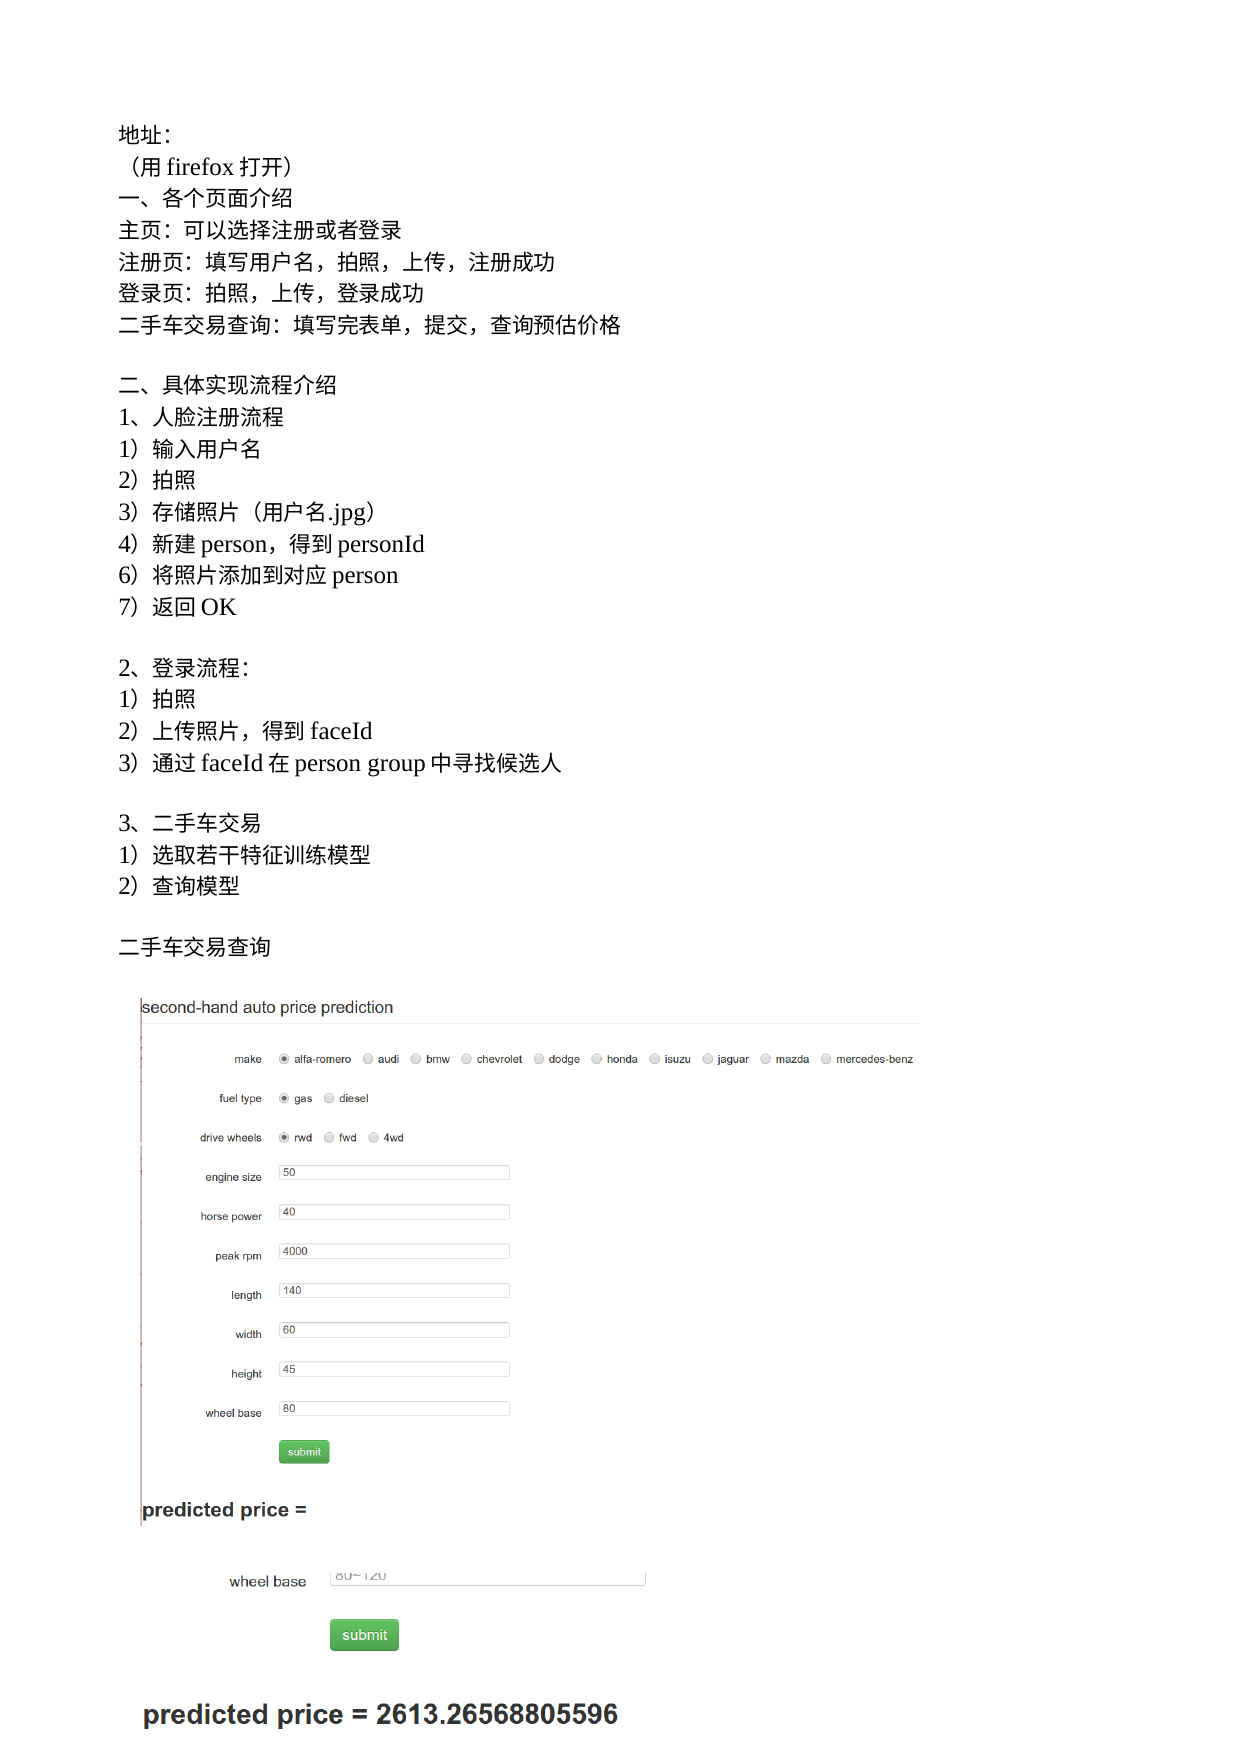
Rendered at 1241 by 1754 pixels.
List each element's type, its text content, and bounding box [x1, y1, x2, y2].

text 2）拍照 [118, 463, 1122, 495]
text 二、具体实现流程介绍 [118, 368, 1122, 400]
text 1、人脸注册流程 [118, 400, 1122, 432]
text 3）通过faceId在person group中寻找候选人 [118, 746, 1122, 777]
text 1）拍照 [118, 682, 1122, 714]
text 2）上传照片，得到faceId [118, 714, 1122, 746]
picture [142, 1573, 712, 1736]
text 6）将照片添加到对应person [118, 558, 1122, 590]
text 1）输入用户名 [118, 432, 1122, 463]
text 3、二手车交易 [118, 806, 1122, 838]
text 二手车交易查询 [118, 930, 1122, 961]
text 一、各个页面介绍 [118, 181, 1122, 213]
text 二手车交易查询：填写完表单，提交，查询预估价格 [118, 308, 1122, 340]
text 登录页：拍照，上传，登录成功 [118, 276, 1122, 308]
text 2、登录流程： [118, 651, 1122, 682]
text 2）查询模型 [118, 869, 1122, 901]
text 1）选取若干特征训练模型 [118, 838, 1122, 869]
text 3）存储照片（用户名.jpg） [118, 495, 1122, 527]
text 主页：可以选择注册或者登录 [118, 213, 1122, 245]
text 4）新建person，得到personId [118, 527, 1122, 558]
text 7）返回OK [118, 590, 1122, 622]
picture [140, 998, 922, 1526]
text （用firefox打开） [118, 150, 1122, 181]
text 地址： [118, 118, 1122, 150]
text 注册页：填写用户名，拍照，上传，注册成功 [118, 245, 1122, 276]
